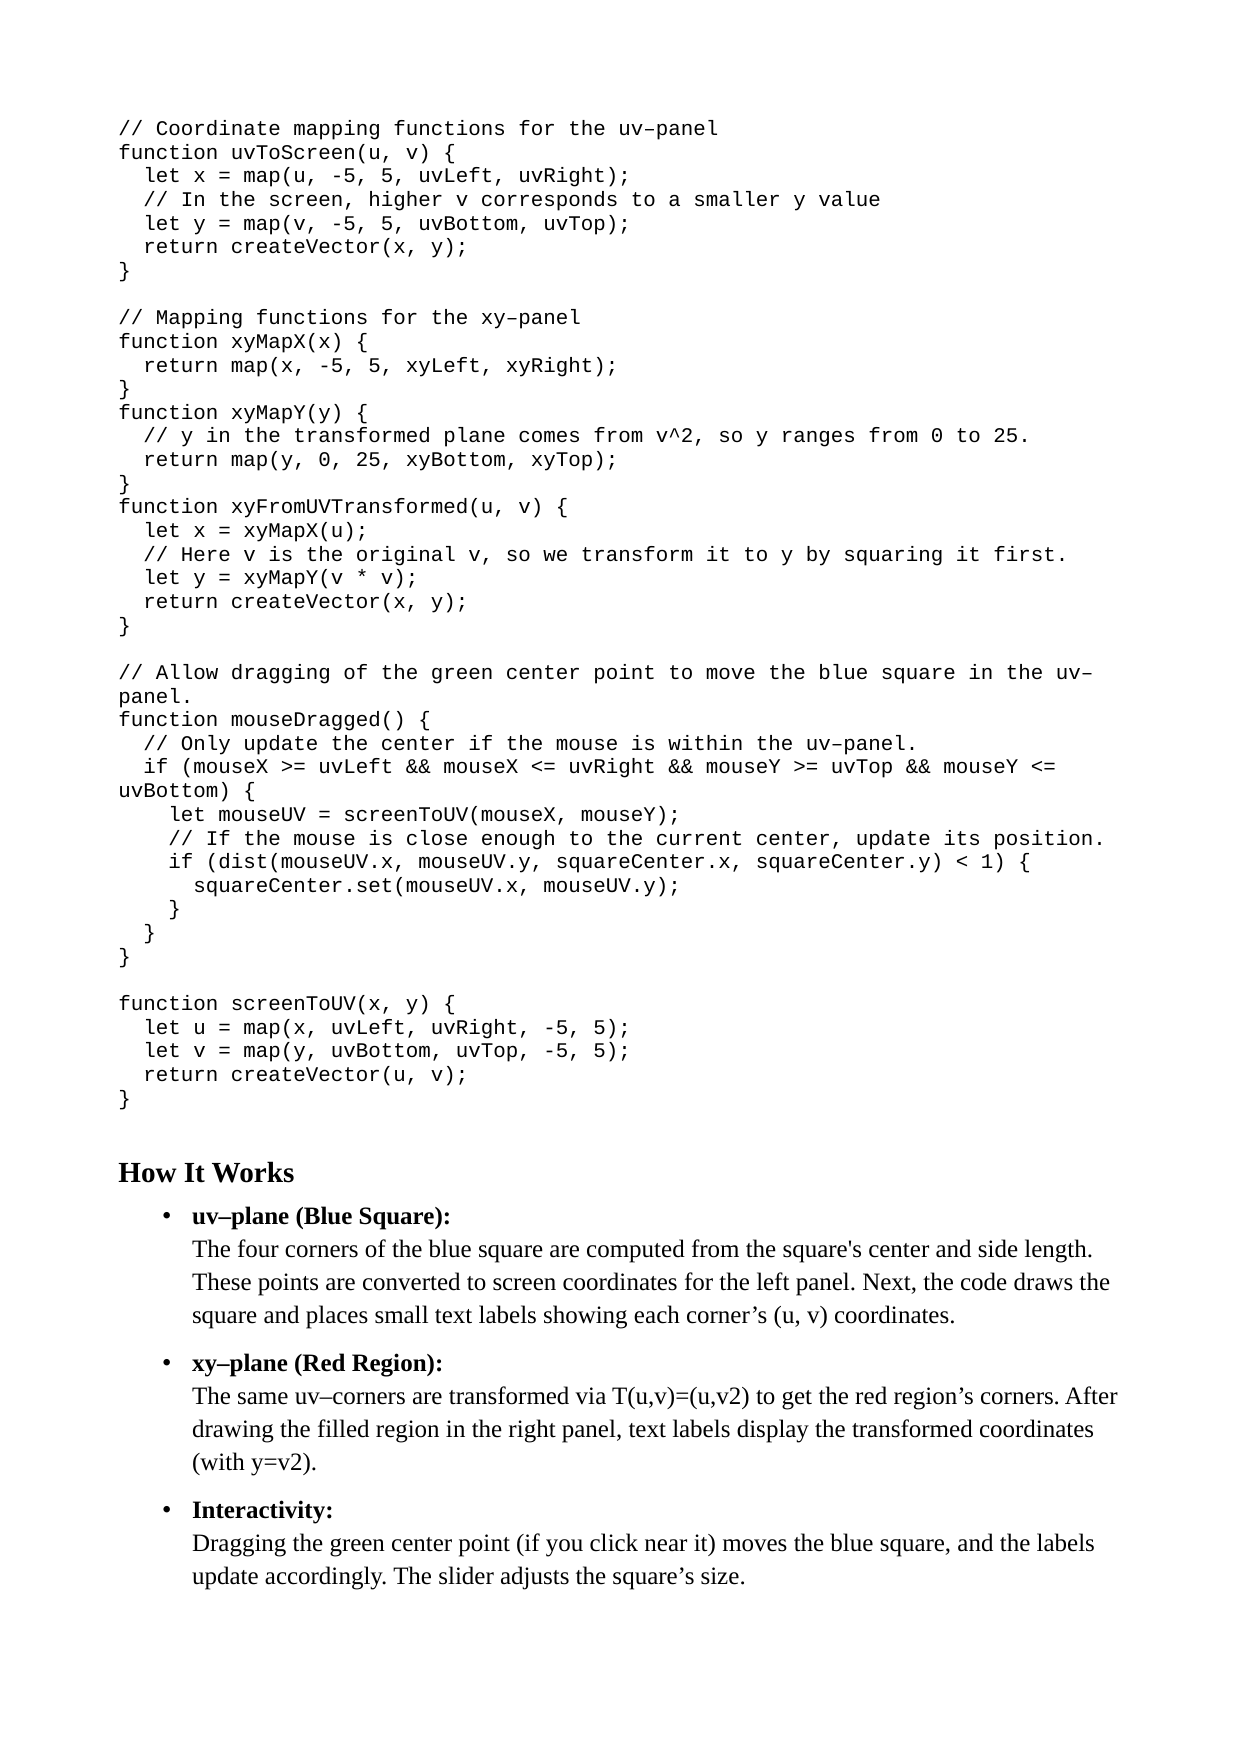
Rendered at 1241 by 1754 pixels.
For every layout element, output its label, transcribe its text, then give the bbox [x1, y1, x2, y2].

text // y in the transformed plane comes from v^2, so y ranges from 0 to 25. [118, 426, 1122, 449]
list xy–plane (Red Region): The same uv–corners are transformed via T(u,v)=(u,v2) to get the red region’s corners. After drawing the filled region in the right panel, text labels display the transformed coordinates (with y=v2). [162, 1348, 1122, 1476]
text return createVector(x, y); [118, 236, 1122, 260]
text // Mapping functions for the xy–panel [118, 307, 1122, 331]
text // Allow dragging of the green center point to move the blue square in the uv–panel. [118, 662, 1122, 709]
text let mouseUV = screenToUV(mouseX, mouseY); [118, 804, 1122, 827]
list Interactivity: Dragging the green center point (if you click near it) moves the blue square, and the labels update accordingly. The slider adjusts the square’s size. [162, 1495, 1122, 1589]
text } [118, 922, 1122, 946]
text function screenToUV(x, y) { [118, 993, 1122, 1017]
text return map(y, 0, 25, xyBottom, xyTop); [118, 449, 1122, 473]
text let x = xyMapX(u); [118, 520, 1122, 544]
text function xyMapX(x) { [118, 331, 1122, 354]
text // Only update the center if the mouse is within the uv–panel. [118, 733, 1122, 757]
text function mouseDragged() { [118, 709, 1122, 733]
text function xyMapY(y) { [118, 402, 1122, 426]
text // Coordinate mapping functions for the uv–panel [118, 118, 1122, 142]
text squareCenter.set(mouseUV.x, mouseUV.y); [118, 875, 1122, 898]
text if (dist(mouseUV.x, mouseUV.y, squareCenter.x, squareCenter.y) < 1) { [118, 851, 1122, 875]
text let v = map(y, uvBottom, uvTop, -5, 5); [118, 1040, 1122, 1064]
text // In the screen, higher v corresponds to a smaller y value [118, 189, 1122, 213]
text } [118, 1088, 1122, 1111]
text // If the mouse is close enough to the current center, update its position. [118, 827, 1122, 851]
text return map(x, -5, 5, xyLeft, xyRight); [118, 354, 1122, 378]
text let y = xyMapY(v * v); [118, 567, 1122, 591]
text } [118, 473, 1122, 496]
text if (mouseX >= uvLeft && mouseX <= uvRight && mouseY >= uvTop && mouseY <= uvBottom) { [118, 757, 1122, 804]
text } [118, 615, 1122, 638]
subtitle How It Works [118, 1155, 1122, 1189]
text return createVector(x, y); [118, 591, 1122, 615]
text return createVector(u, v); [118, 1064, 1122, 1088]
text function xyFromUVTransformed(u, v) { [118, 496, 1122, 520]
text } [118, 260, 1122, 284]
text function uvToScreen(u, v) { [118, 142, 1122, 165]
text let x = map(u, -5, 5, uvLeft, uvRight); [118, 165, 1122, 189]
text // Here v is the original v, so we transform it to y by squaring it first. [118, 544, 1122, 567]
text } [118, 898, 1122, 922]
text let u = map(x, uvLeft, uvRight, -5, 5); [118, 1017, 1122, 1040]
text let y = map(v, -5, 5, uvBottom, uvTop); [118, 213, 1122, 236]
text } [118, 378, 1122, 402]
list uv–plane (Blue Square): The four corners of the blue square are computed from the square's center and side length. These points are converted to screen coordinates for the left panel. Next, the code draws the square and places small text labels showing each corner’s (u, v) coordinates. [162, 1201, 1122, 1329]
text } [118, 946, 1122, 969]
